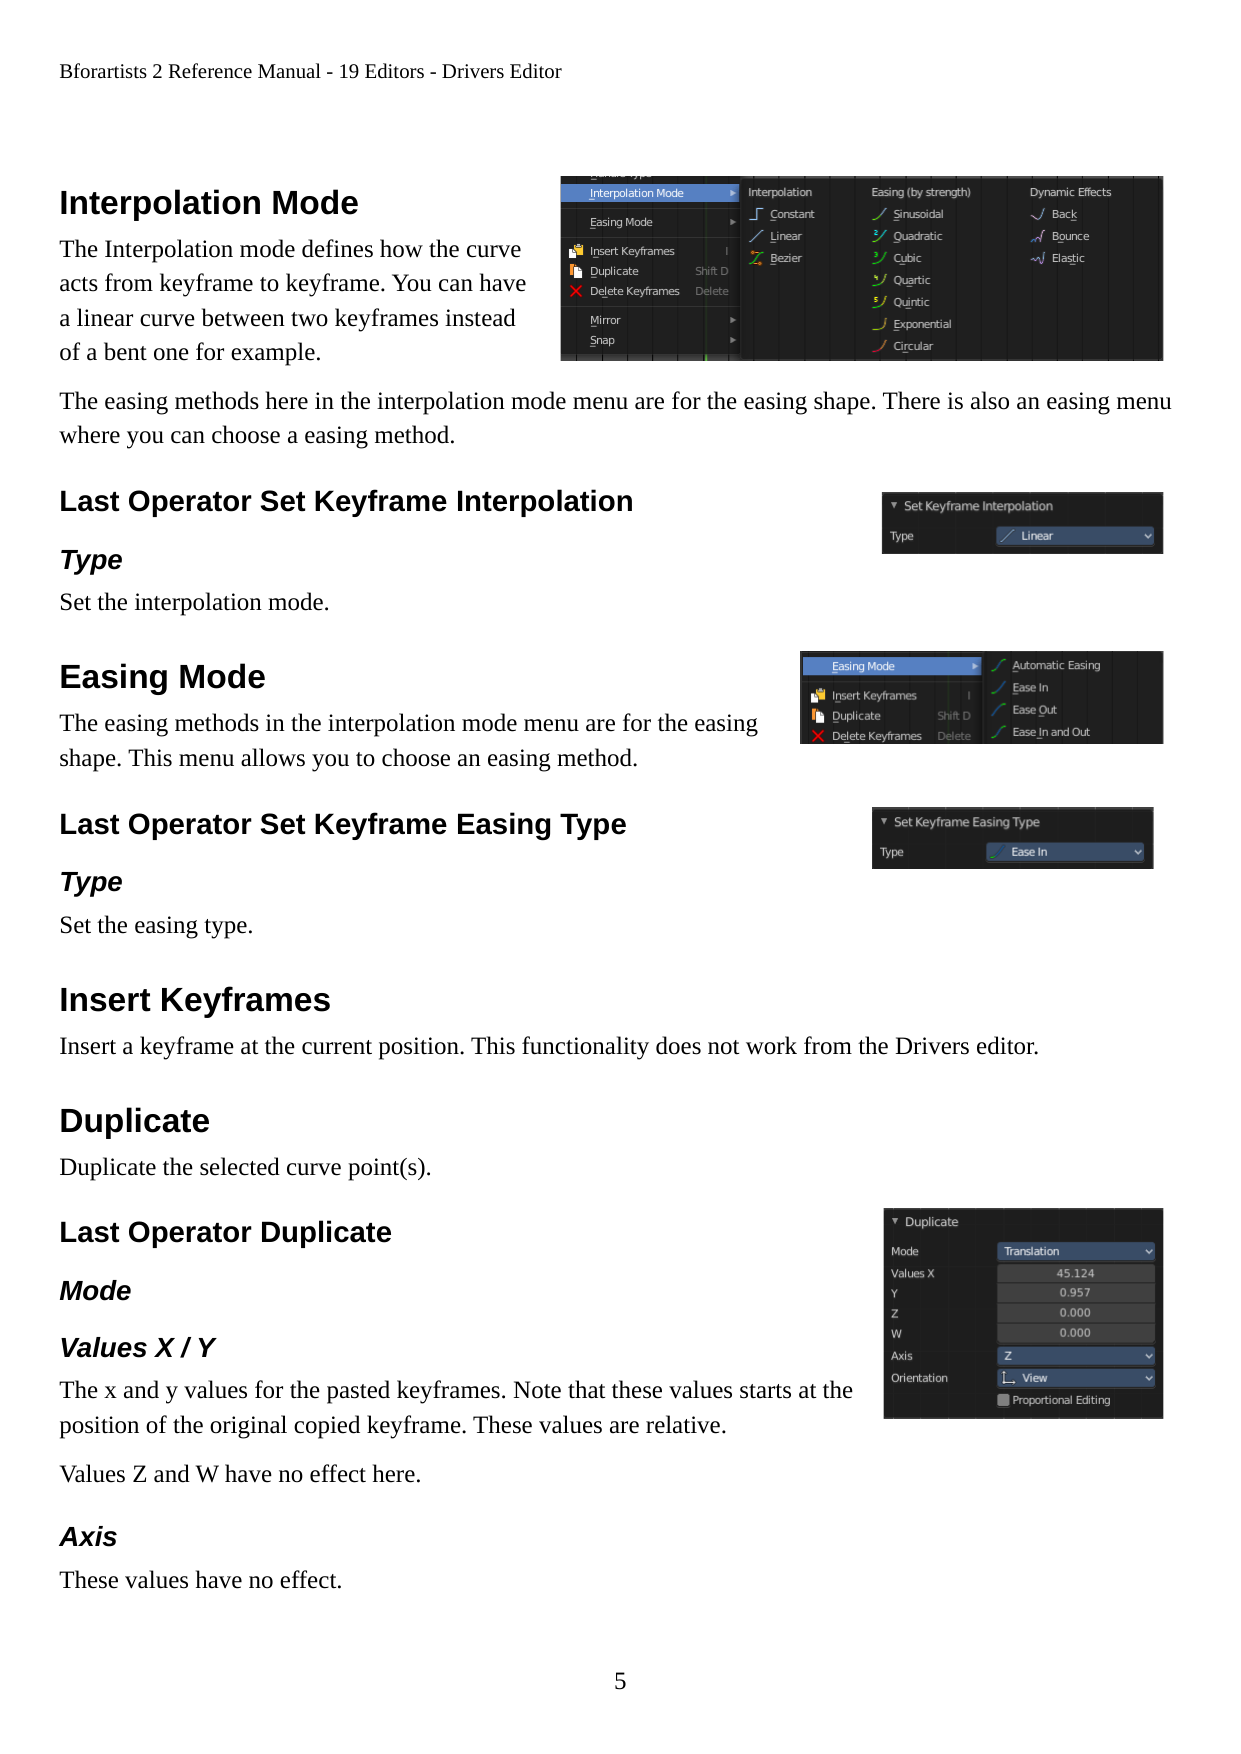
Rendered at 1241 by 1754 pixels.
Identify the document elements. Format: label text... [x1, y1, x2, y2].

subtitle Type [59, 865, 1181, 897]
subtitle Duplicate [59, 1101, 1181, 1139]
subtitle Type [59, 543, 1181, 575]
subtitle Axis [59, 1521, 1181, 1552]
text Set the interpolation mode. [59, 587, 1181, 616]
text The easing methods in the interpolation mode menu are for the easing shape. This menu allows you to choose an easing method. [59, 708, 1181, 772]
subtitle [1164, 1331, 1181, 1363]
text Duplicate the selected curve point(s). [59, 1152, 1181, 1181]
subtitle Easing Mode [59, 657, 800, 696]
subtitle Last Operator Set Keyframe Interpolation [59, 484, 1181, 518]
picture [800, 651, 1164, 744]
subtitle [1154, 807, 1181, 840]
text These values have no effect. [59, 1565, 1181, 1594]
subtitle [1164, 1274, 1181, 1306]
picture [883, 1208, 1164, 1419]
picture [560, 176, 1164, 361]
subtitle [1164, 657, 1181, 696]
text Values Z and W have no effect here. [59, 1459, 1181, 1488]
picture [881, 492, 1164, 554]
text The Interpolation mode defines how the curve acts from keyframe to keyframe. You can have a linear curve between two keyframes instead of a bent one for example. [59, 234, 1181, 366]
text Insert a keyframe at the current position. This functionality does not work from the Drivers editor. [59, 1031, 1181, 1059]
subtitle [1164, 182, 1181, 221]
picture [872, 807, 1154, 869]
subtitle [1164, 1215, 1181, 1249]
text The easing methods here in the interpolation mode menu are for the easing shape. There is also an easing menu where you can choose a easing method. [59, 386, 1181, 449]
subtitle Last Operator Duplicate [59, 1215, 883, 1249]
subtitle Last Operator Set Keyframe Easing Type [59, 807, 872, 840]
text Set the easing type. [59, 910, 1181, 938]
subtitle Values X / Y [59, 1331, 883, 1363]
text The x and y values for the pasted keyframes. Note that these values starts at the position of the original copied keyframe. These values are relative. [59, 1375, 1181, 1439]
subtitle Mode [59, 1274, 883, 1306]
subtitle Interpolation Mode [59, 182, 560, 221]
subtitle Insert Keyframes [59, 979, 1181, 1018]
